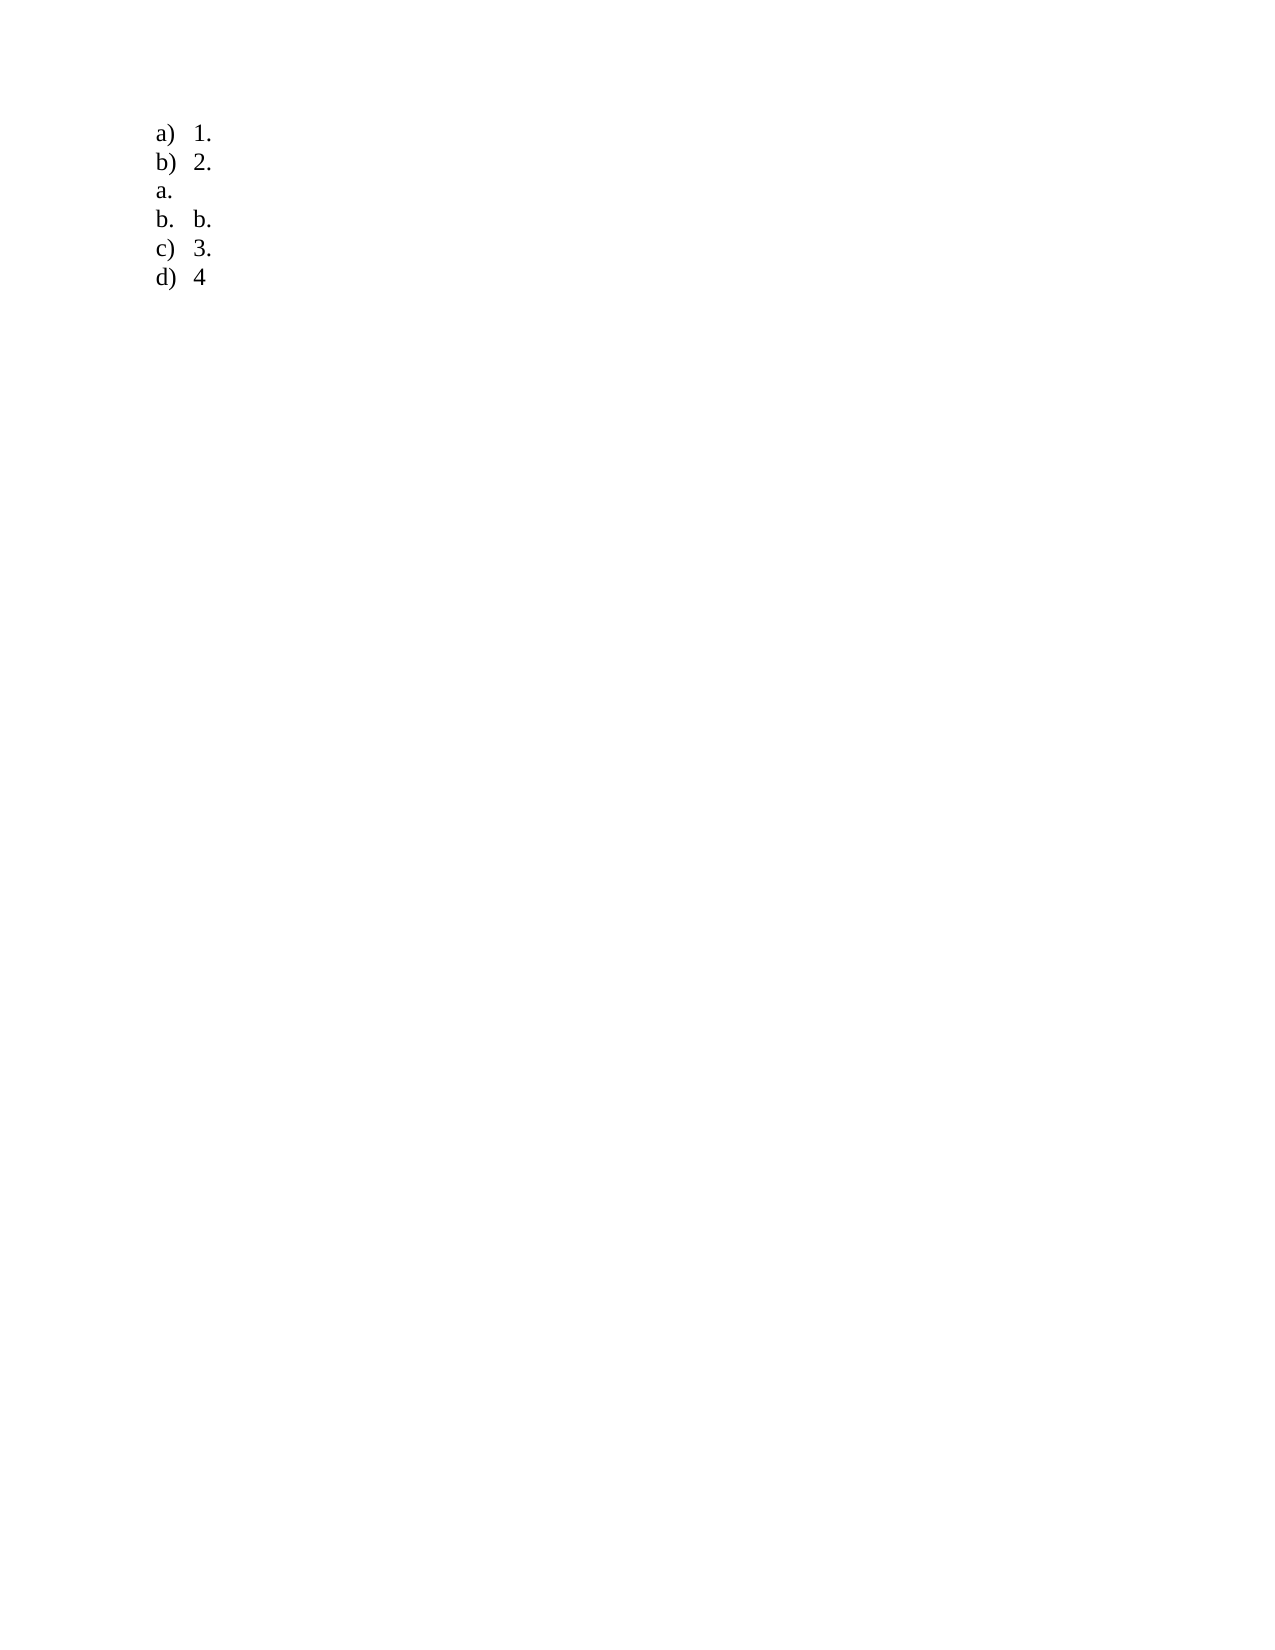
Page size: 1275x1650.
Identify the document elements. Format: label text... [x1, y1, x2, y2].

list b. [156, 204, 1157, 233]
list 3. [156, 233, 1157, 262]
list 1. [156, 118, 1157, 147]
list 2. [156, 147, 1157, 176]
list 4 [156, 262, 1157, 291]
